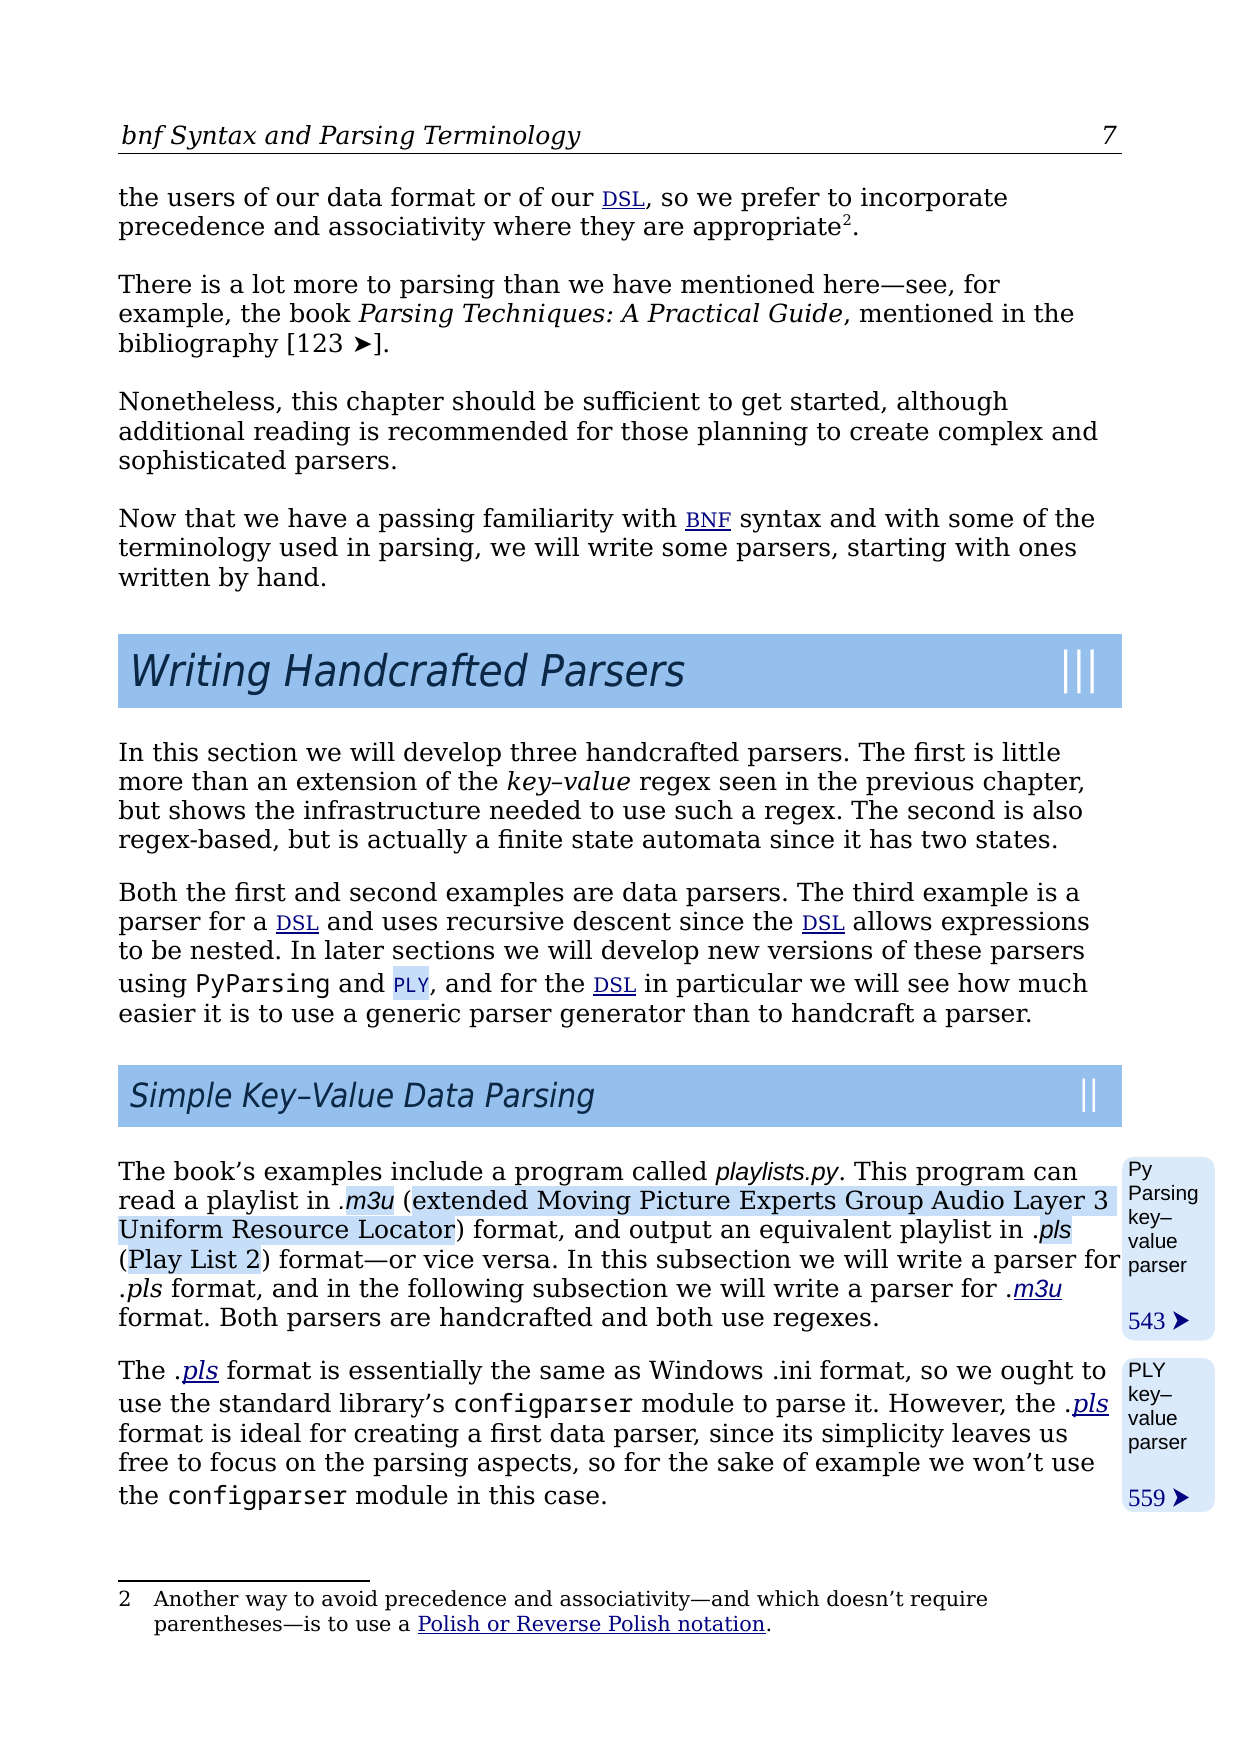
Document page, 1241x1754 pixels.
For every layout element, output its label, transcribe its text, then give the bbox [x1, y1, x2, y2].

subtitle Simple Key–Value Data Parsing [118, 1065, 1122, 1127]
text There is a lot more to parsing than we have mentioned here—see, for example, the book Parsing Techniques: A Practical Guide, mentioned in the bibliography [123 ➤]. [118, 271, 1122, 358]
text Nonetheless, this chapter should be sufficient to get started, although additional reading is recommended for those planning to create complex and sophisticated parsers. [118, 387, 1122, 475]
text || [1063, 1074, 1098, 1112]
text Another way to avoid precedence and associativity—and which doesn’t require parentheses—is to use a Polish or Reverse Polish notation. [118, 1587, 1122, 1636]
text Now that we have a passing familiarity with bnf syntax and with some of the terminology used in parsing, we will write some parsers, starting with ones written by hand. [118, 504, 1122, 592]
text In this section we will develop three handcrafted parsers. The first is little more than an extension of the key–value regex seen in the previous chapter, but shows the infrastructure needed to use such a regex. The second is also regex-based, but is actually a finite state automata since it has two states. [118, 738, 1122, 854]
text The book’s examples include a program called playlists.py. This program can read a playlist in .m3u (extended Moving Picture Experts Group Audio Layer 3 Uniform Resource Locator) format, and output an equivalent playlist in .pls (Play List 2) format—or vice versa. In this subsection we will write a parser for .pls format, and in the following subsection we will write a parser for .m3u format. Both parsers are handcrafted and both use regexes. [118, 1157, 1122, 1333]
text The .pls format is essentially the same as Windows .ini format, so we ought to use the standard library’s configparser module to parse it. However, the .pls format is ideal for creating a first data parser, since its simplicity leaves us free to focus on the parsing aspects, so for the sake of example we won’t use the configparser module in this case. [118, 1356, 1122, 1512]
text ||| [1039, 643, 1098, 693]
subtitle Writing Handcrafted Parsers [118, 634, 1122, 708]
text the users of our data format or of our dsl, so we prefer to incorporate precedence and associativity where they are appropriate. [118, 183, 1122, 241]
text Both the first and second examples are data parsers. The third example is a parser for a dsl and uses recursive descent since the dsl allows expressions to be nested. In later sections we will develop new versions of these parsers using PyParsing and ply, and for the dsl in particular we will see how much easier it is to use a generic parser generator than to handcraft a parser. [118, 878, 1122, 1029]
